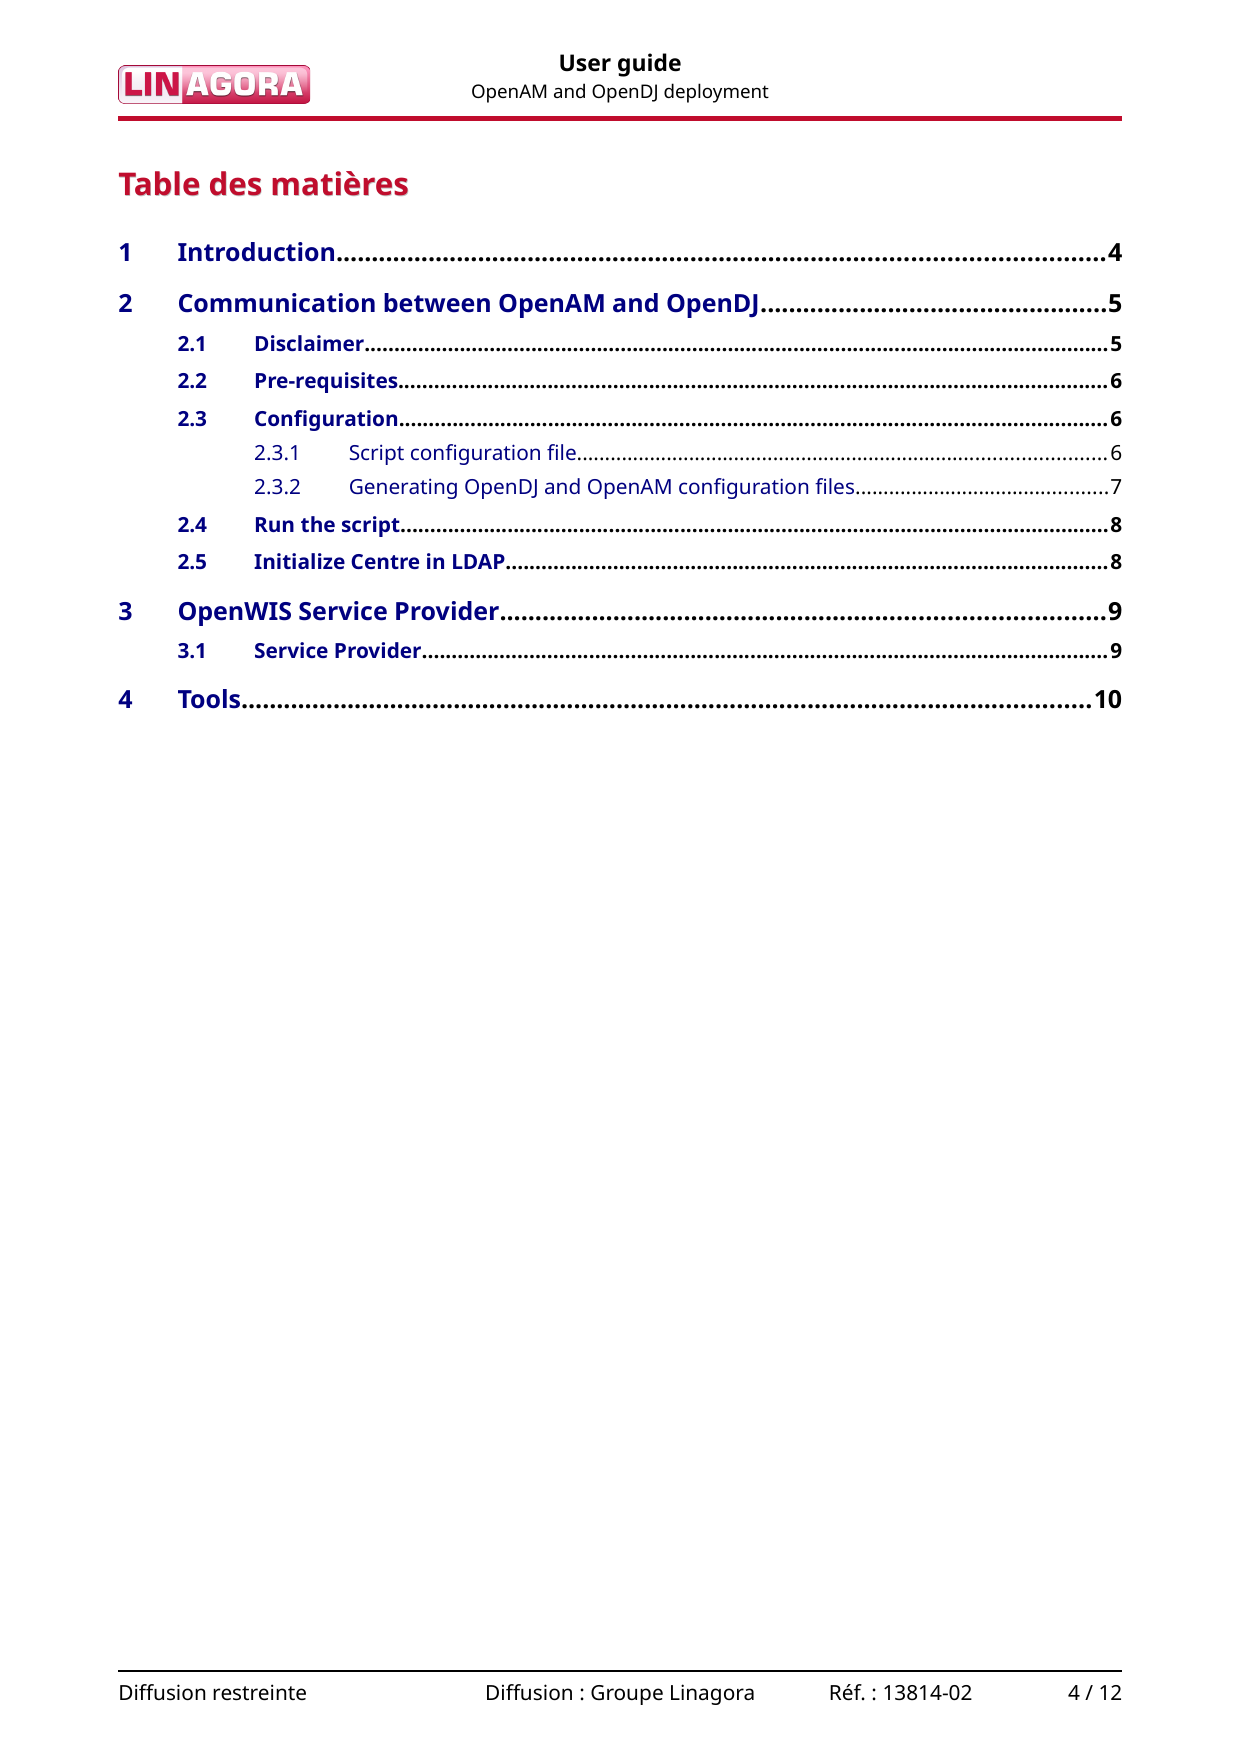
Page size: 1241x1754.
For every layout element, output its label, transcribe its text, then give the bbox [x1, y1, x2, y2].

text 2.1 Disclaimer 5 [177, 329, 1122, 357]
subtitle Table des matières [118, 162, 1122, 205]
text 2.3.1 Script configuration file 6 [254, 438, 1122, 466]
text 3 OpenWIS Service Provider 9 [118, 593, 1122, 627]
text 2.3.2 Generating OpenDJ and OpenAM configuration files 7 [254, 472, 1122, 501]
text 3.1 Service Provider 9 [177, 636, 1122, 664]
text 2.4 Run the script 8 [177, 510, 1122, 538]
text 1 Introduction 4 [118, 234, 1122, 268]
text 4 Tools 10 [118, 682, 1122, 716]
text 2 Communication between OpenAM and OpenDJ 5 [118, 286, 1122, 320]
text 2.3 Configuration 6 [177, 404, 1122, 432]
text 2.5 Initialize Centre in LDAP 8 [177, 547, 1122, 575]
text 2.2 Pre-requisites 6 [177, 366, 1122, 395]
picture [118, 65, 311, 104]
